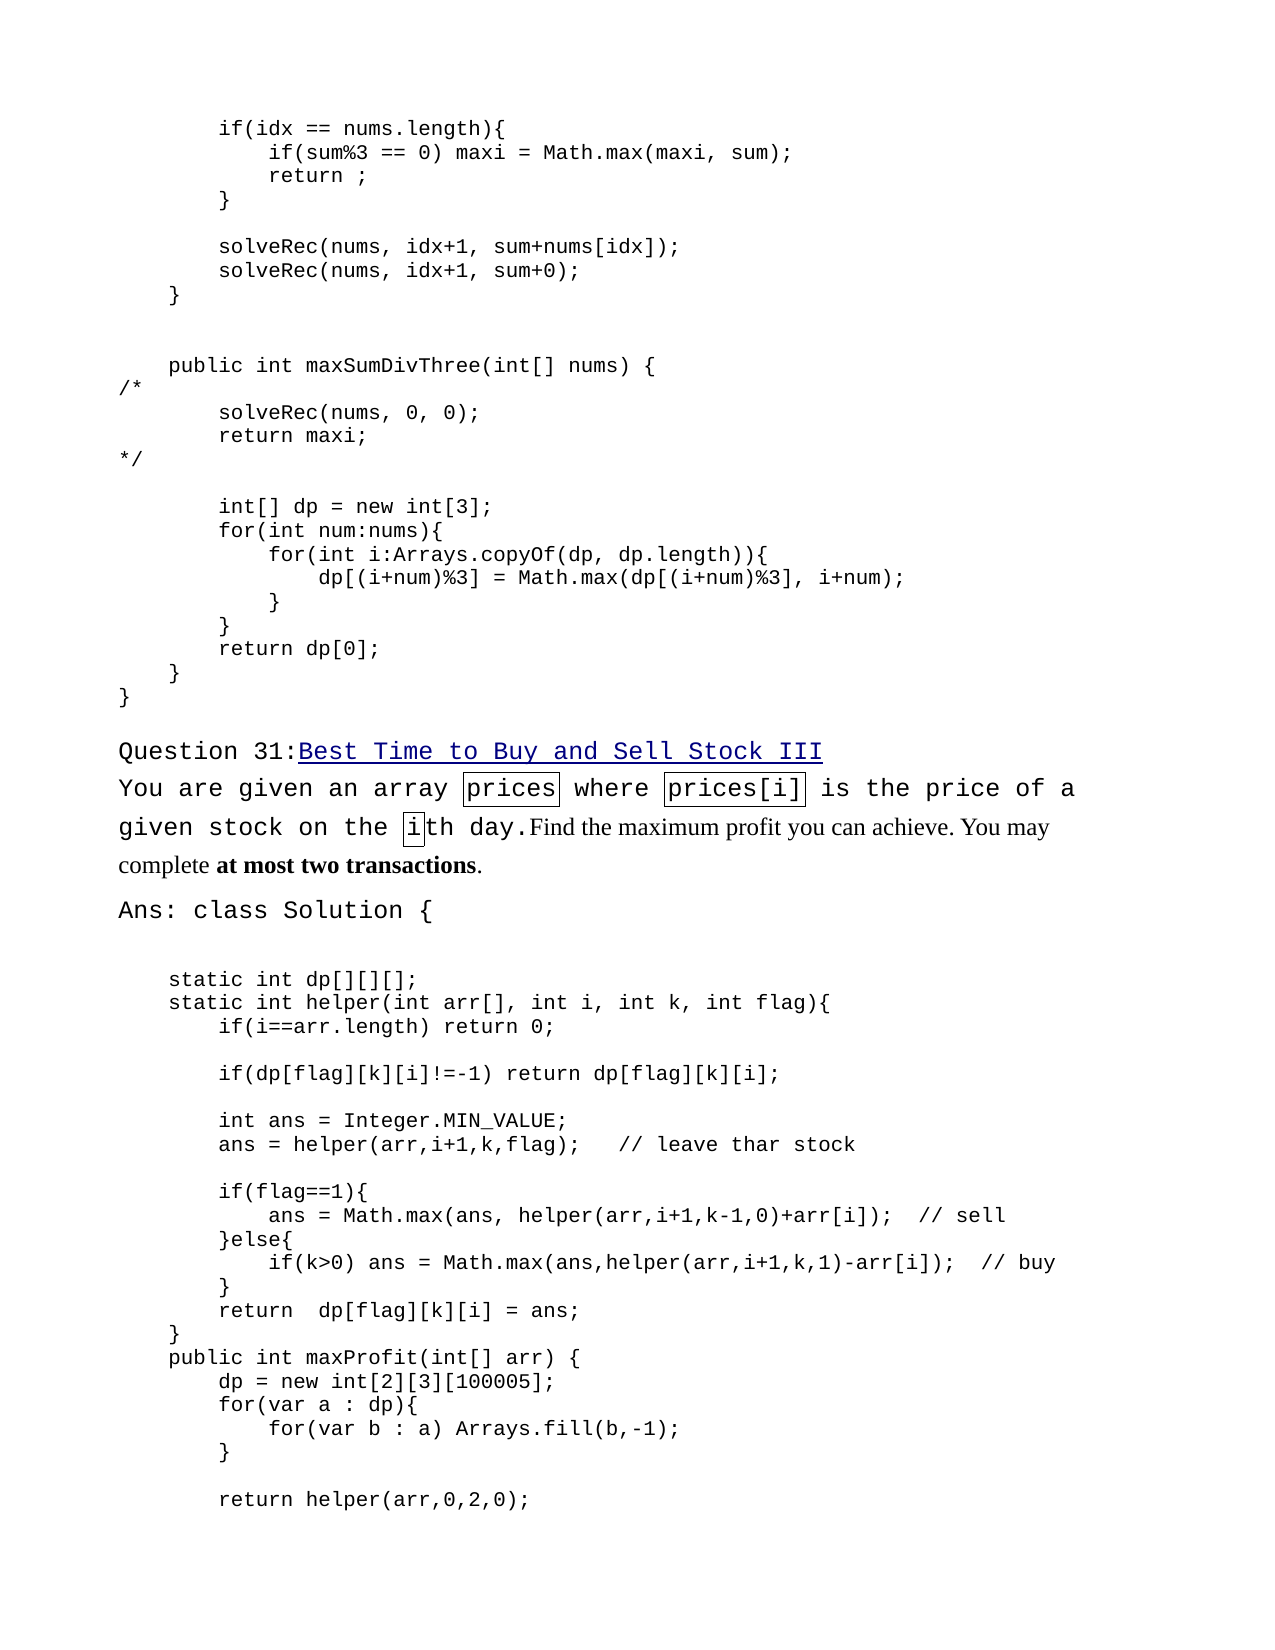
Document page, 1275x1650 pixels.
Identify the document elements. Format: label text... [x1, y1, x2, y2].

text solveRec(nums, idx+1, sum+nums[idx]); [118, 236, 1157, 260]
text ans = Math.max(ans, helper(arr,i+1,k-1,0)+arr[i]); // sell [118, 1205, 1157, 1229]
text for(var b : a) Arrays.fill(b,-1); [118, 1418, 1157, 1442]
text } [118, 1442, 1157, 1465]
text for(int num:nums){ [118, 520, 1157, 544]
text } [118, 591, 1157, 615]
text }else{ [118, 1229, 1157, 1252]
text solveRec(nums, idx+1, sum+0); [118, 260, 1157, 284]
text static int dp[][][]; [118, 969, 1157, 992]
text } [118, 189, 1157, 213]
text if(dp[flag][k][i]!=-1) return dp[flag][k][i]; [118, 1063, 1157, 1087]
text static int helper(int arr[], int i, int k, int flag){ [118, 992, 1157, 1016]
text Ans: class Solution { [118, 898, 1157, 926]
text } [118, 662, 1157, 686]
text return dp[flag][k][i] = ans; [118, 1300, 1157, 1323]
text return dp[0]; [118, 638, 1157, 662]
text int[] dp = new int[3]; [118, 496, 1157, 520]
text } [118, 686, 1157, 709]
text } [118, 284, 1157, 307]
text */ [118, 449, 1157, 473]
text Question 31:Best Time to Buy and Sell Stock III You are given an array prices where prices[i] is the price of a given stock on the ith day.Find the maximum profit you can achieve. You may complete at most two transactions. [118, 739, 1157, 879]
text dp = new int[2][3][100005]; [118, 1371, 1157, 1394]
text public int maxProfit(int[] arr) { [118, 1347, 1157, 1371]
text return ; [118, 165, 1157, 189]
text if(idx == nums.length){ [118, 118, 1157, 142]
text for(var a : dp){ [118, 1394, 1157, 1418]
text ans = helper(arr,i+1,k,flag); // leave thar stock [118, 1134, 1157, 1158]
text if(flag==1){ [118, 1181, 1157, 1205]
text solveRec(nums, 0, 0); [118, 402, 1157, 426]
text for(int i:Arrays.copyOf(dp, dp.length)){ [118, 544, 1157, 567]
text /* [118, 378, 1157, 402]
text dp[(i+num)%3] = Math.max(dp[(i+num)%3], i+num); [118, 567, 1157, 591]
text return helper(arr,0,2,0); [118, 1489, 1157, 1512]
text } [118, 1323, 1157, 1347]
text if(sum%3 == 0) maxi = Math.max(maxi, sum); [118, 142, 1157, 165]
text } [118, 1276, 1157, 1300]
text public int maxSumDivThree(int[] nums) { [118, 354, 1157, 378]
text return maxi; [118, 426, 1157, 449]
text } [118, 615, 1157, 638]
text int ans = Integer.MIN_VALUE; [118, 1111, 1157, 1134]
text if(i==arr.length) return 0; [118, 1016, 1157, 1039]
text if(k>0) ans = Math.max(ans,helper(arr,i+1,k,1)-arr[i]); // buy [118, 1252, 1157, 1276]
